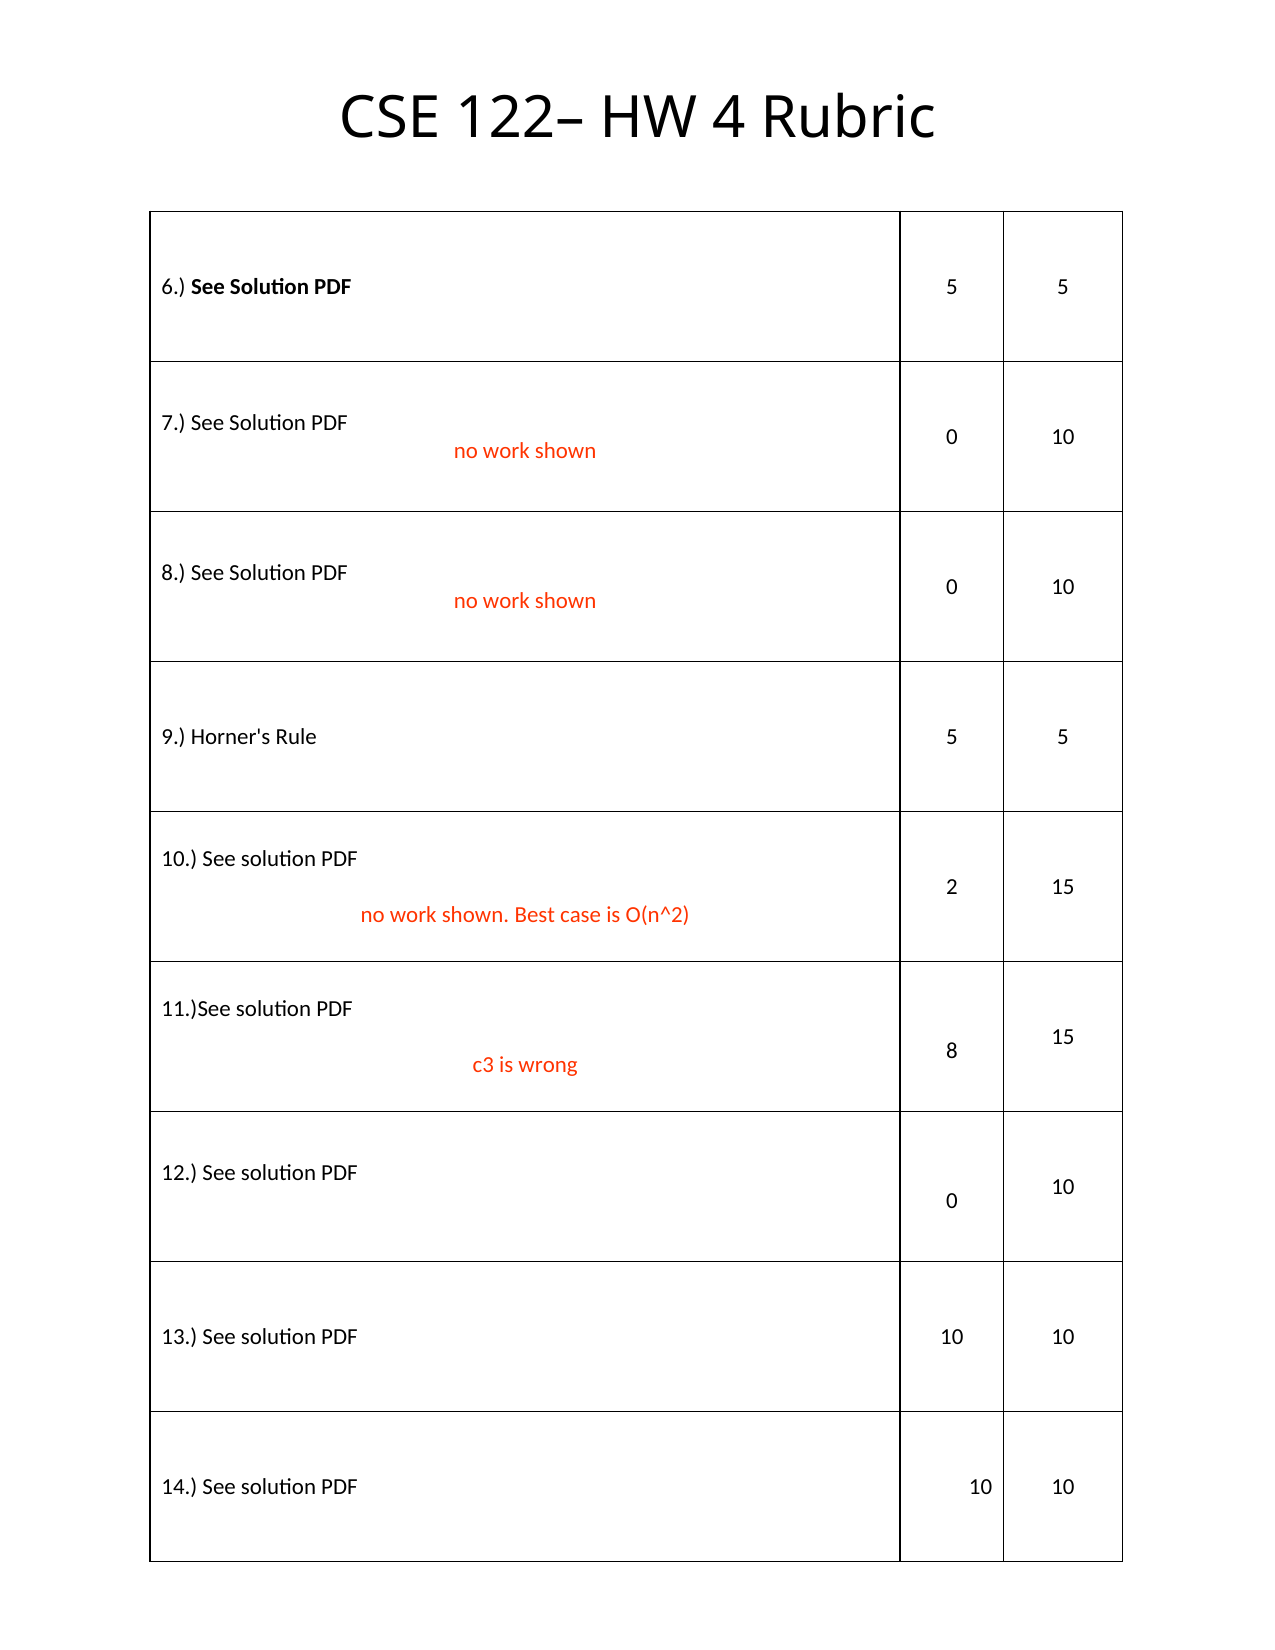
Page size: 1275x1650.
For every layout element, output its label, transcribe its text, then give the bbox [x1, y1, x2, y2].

table_cell 10 [1004, 1262, 1122, 1411]
table_cell 5 [901, 662, 1003, 811]
table_cell 10 [901, 1412, 1003, 1561]
table_cell 0 [901, 362, 1003, 511]
table_cell 2 [901, 812, 1003, 961]
table_cell 0 [901, 512, 1003, 661]
table_cell 5 [901, 212, 1003, 361]
table_cell 8 [901, 962, 1003, 1111]
table_cell 9.) Horner's Rule [151, 662, 899, 811]
table_cell 11.)See solution PDF c3 is wrong [151, 962, 899, 1111]
table_cell 14.) See solution PDF [151, 1412, 899, 1561]
table_cell 5 [1004, 212, 1122, 361]
table_cell 7.) See Solution PDF no work shown [151, 362, 899, 511]
table_cell 15 [1004, 812, 1122, 961]
table_cell 10.) See solution PDF no work shown. Best case is O(n^2) [151, 812, 899, 961]
table_cell 13.) See solution PDF [151, 1262, 899, 1411]
table_cell 10 [1004, 1112, 1122, 1261]
table_cell 10 [1004, 362, 1122, 511]
table_cell 10 [1004, 512, 1122, 661]
table_cell 10 [1004, 1412, 1122, 1561]
table_cell 10 [901, 1262, 1003, 1411]
table_cell 5 [1004, 662, 1122, 811]
table_cell 0 [901, 1112, 1003, 1261]
table_cell 15 [1004, 962, 1122, 1111]
table_cell 12.) See solution PDF [151, 1112, 899, 1261]
table_cell 6.) See Solution PDF [151, 212, 899, 361]
table_cell 8.) See Solution PDF no work shown [151, 512, 899, 661]
